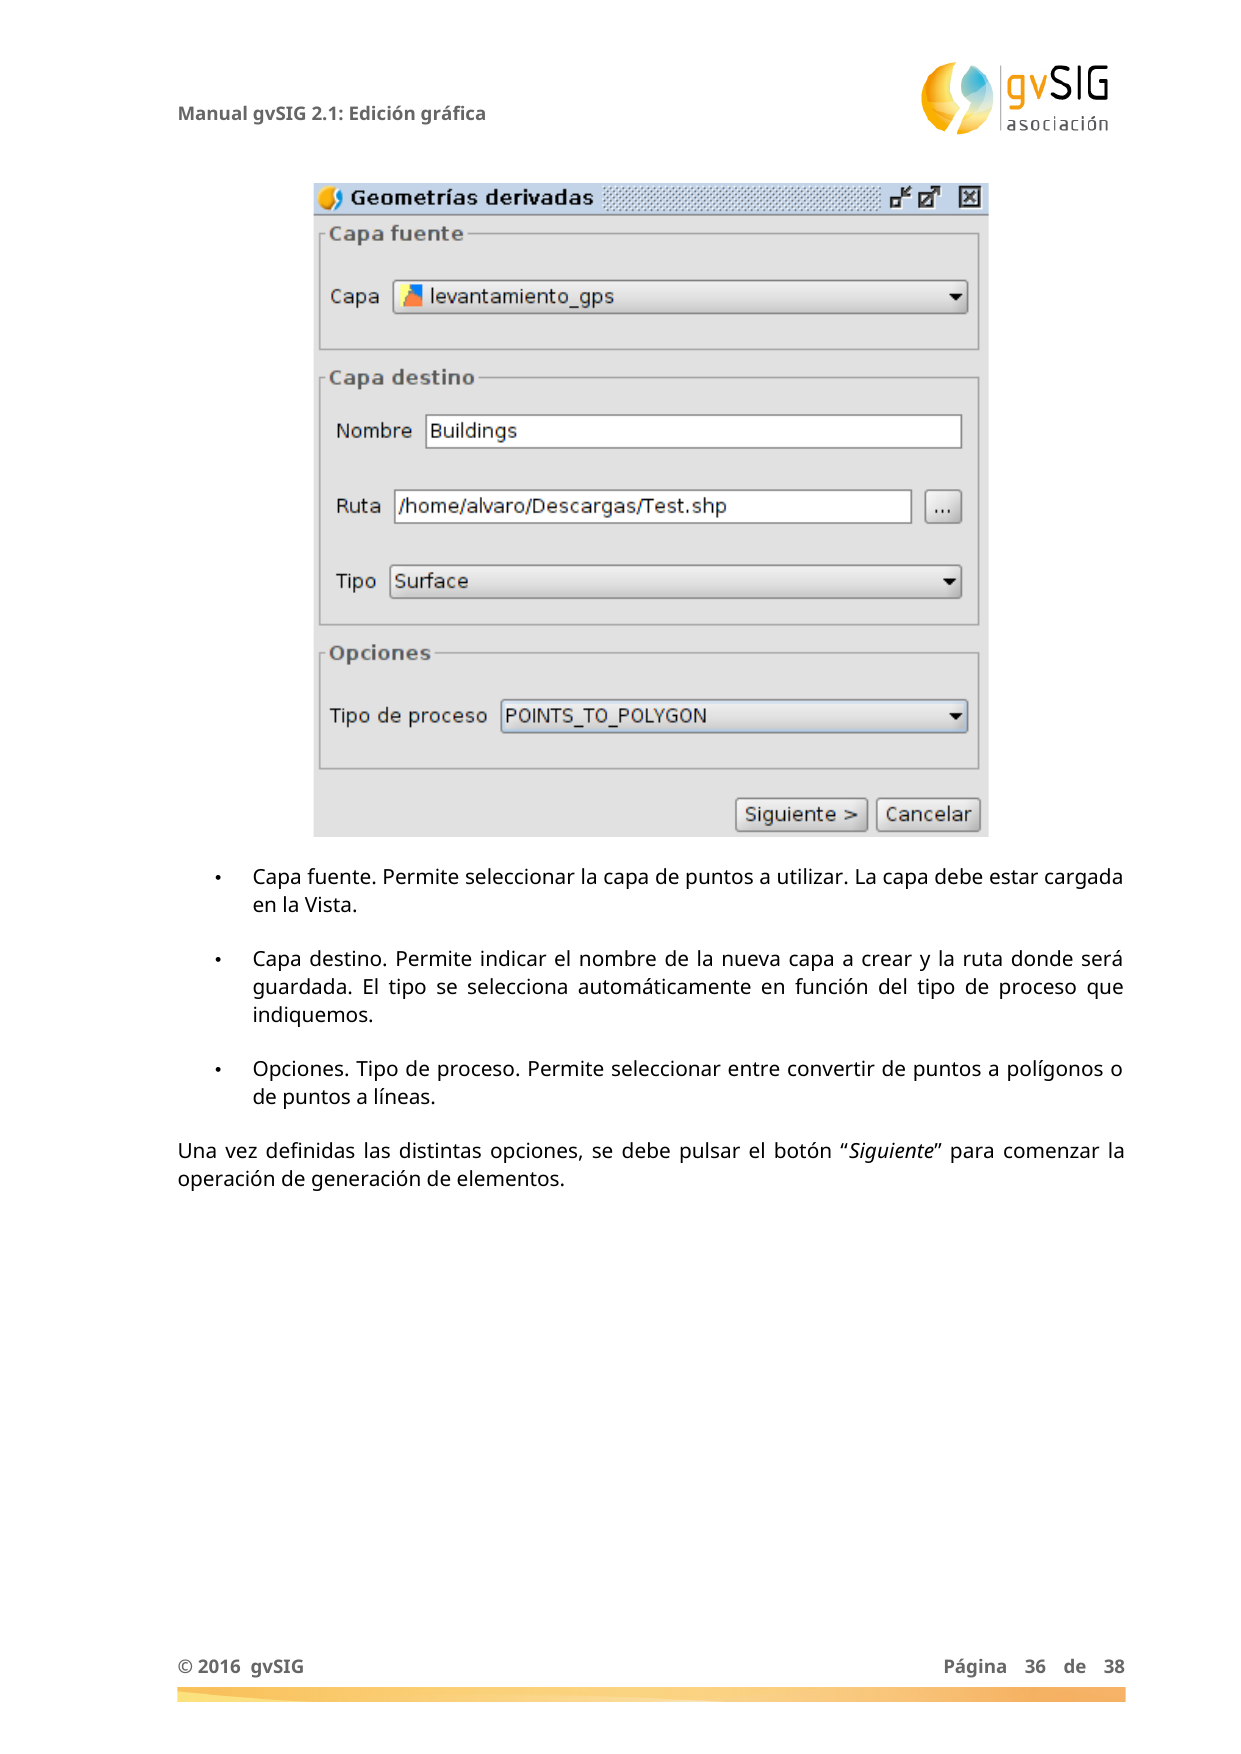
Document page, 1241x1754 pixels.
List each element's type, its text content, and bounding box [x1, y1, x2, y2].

text Una vez definidas las distintas opciones, se debe pulsar el botón “Siguiente” para comenzar la operación de generación de elementos. [177, 1136, 1125, 1193]
list Opciones. Tipo de proceso. Permite seleccionar entre convertir de puntos a polígonos o de puntos a líneas. [215, 1054, 1125, 1111]
picture [177, 1687, 1126, 1702]
list Capa destino. Permite indicar el nombre de la nueva capa a crear y la ruta donde será guardada. El tipo se selecciona automáticamente en función del tipo de proceso que indiquemos. [215, 944, 1125, 1029]
picture [902, 47, 1122, 148]
picture [313, 183, 989, 837]
list Capa fuente. Permite seleccionar la capa de puntos a utilizar. La capa debe estar cargada en la Vista. [215, 862, 1125, 919]
